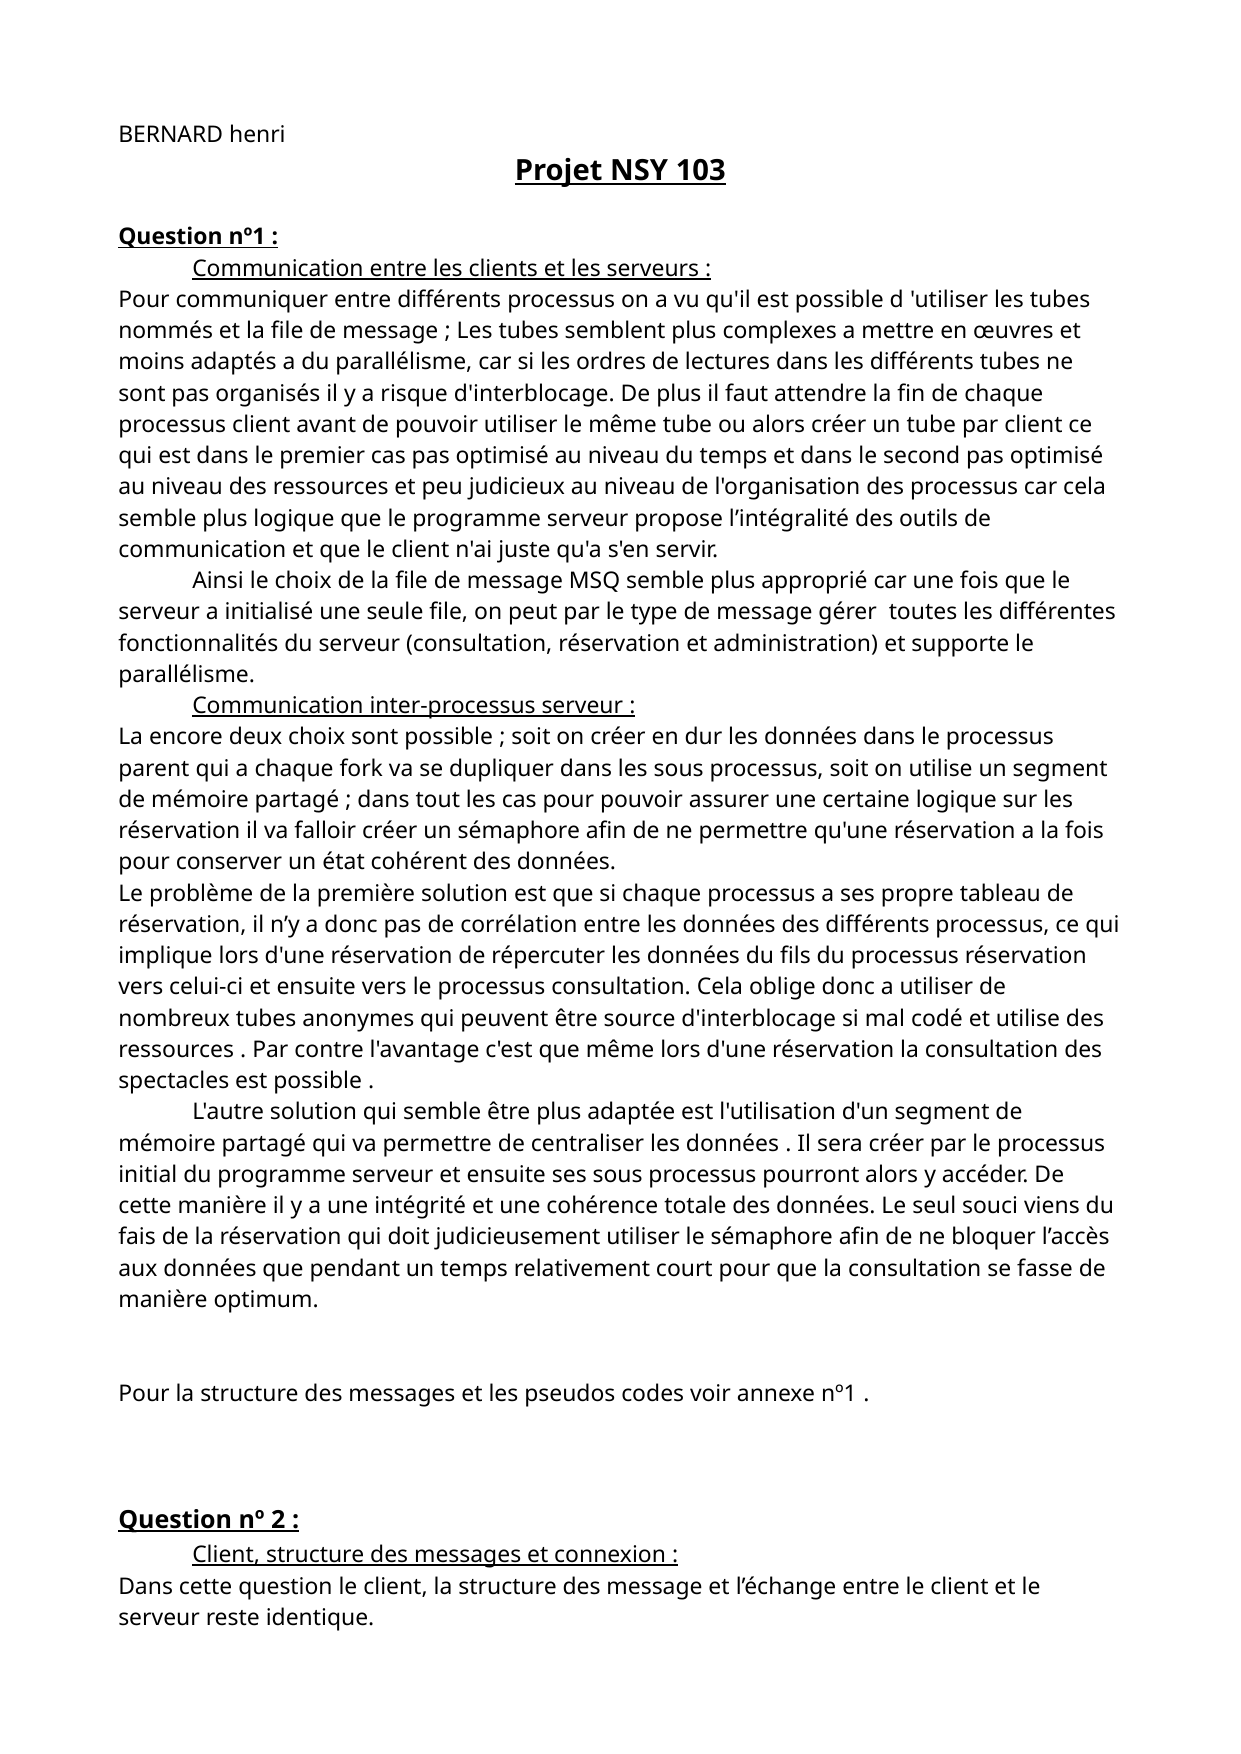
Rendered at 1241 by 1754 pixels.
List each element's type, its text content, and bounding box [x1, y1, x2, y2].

text Le problème de la première solution est que si chaque processus a ses propre tableau de réservation, il n’y a donc pas de corrélation entre les données des différents processus, ce qui implique lors d'une réservation de répercuter les données du fils du processus réservation vers celui-ci et ensuite vers le processus consultation. Cela oblige donc a utiliser de nombreux tubes anonymes qui peuvent être source d'interblocage si mal codé et utilise des ressources . Par contre l'avantage c'est que même lors d'une réservation la consultation des spectacles est possible . [118, 877, 1122, 1095]
text Ainsi le choix de la file de message MSQ semble plus approprié car une fois que le serveur a initialisé une seule file, on peut par le type de message gérer toutes les différentes fonctionnalités du serveur (consultation, réservation et administration) et supporte le parallélisme. [118, 564, 1122, 689]
text Question nº1 : [118, 220, 1122, 252]
text Dans cette question le client, la structure des message et l’échange entre le client et le serveur reste identique. [118, 1570, 1122, 1632]
text Communication inter-processus serveur : [118, 689, 1122, 720]
text Question nº 2 : [118, 1502, 1122, 1536]
text Projet NSY 103 [118, 149, 1122, 189]
text Client, structure des messages et connexion : [118, 1536, 1122, 1570]
text La encore deux choix sont possible ; soit on créer en dur les données dans le processus parent qui a chaque fork va se dupliquer dans les sous processus, soit on utilise un segment de mémoire partagé ; dans tout les cas pour pouvoir assurer une certaine logique sur les réservation il va falloir créer un sémaphore afin de ne permettre qu'une réservation a la fois pour conserver un état cohérent des données. [118, 720, 1122, 877]
text L'autre solution qui semble être plus adaptée est l'utilisation d'un segment de mémoire partagé qui va permettre de centraliser les données . Il sera créer par le processus initial du programme serveur et ensuite ses sous processus pourront alors y accéder. De cette manière il y a une intégrité et une cohérence totale des données. Le seul souci viens du fais de la réservation qui doit judicieusement utiliser le sémaphore afin de ne bloquer l’accès aux données que pendant un temps relativement court pour que la consultation se fasse de manière optimum. [118, 1095, 1122, 1314]
text Pour communiquer entre différents processus on a vu qu'il est possible d 'utiliser les tubes nommés et la file de message ; Les tubes semblent plus complexes a mettre en œuvres et moins adaptés a du parallélisme, car si les ordres de lectures dans les différents tubes ne sont pas organisés il y a risque d'interblocage. De plus il faut attendre la fin de chaque processus client avant de pouvoir utiliser le même tube ou alors créer un tube par client ce qui est dans le premier cas pas optimisé au niveau du temps et dans le second pas optimisé au niveau des ressources et peu judicieux au niveau de l'organisation des processus car cela semble plus logique que le programme serveur propose l’intégralité des outils de communication et que le client n'ai juste qu'a s'en servir. [118, 283, 1122, 564]
text Pour la structure des messages et les pseudos codes voir annexe nº1 . [118, 1377, 1122, 1408]
text BERNARD henri [118, 118, 1122, 149]
text Communication entre les clients et les serveurs : [118, 252, 1122, 283]
